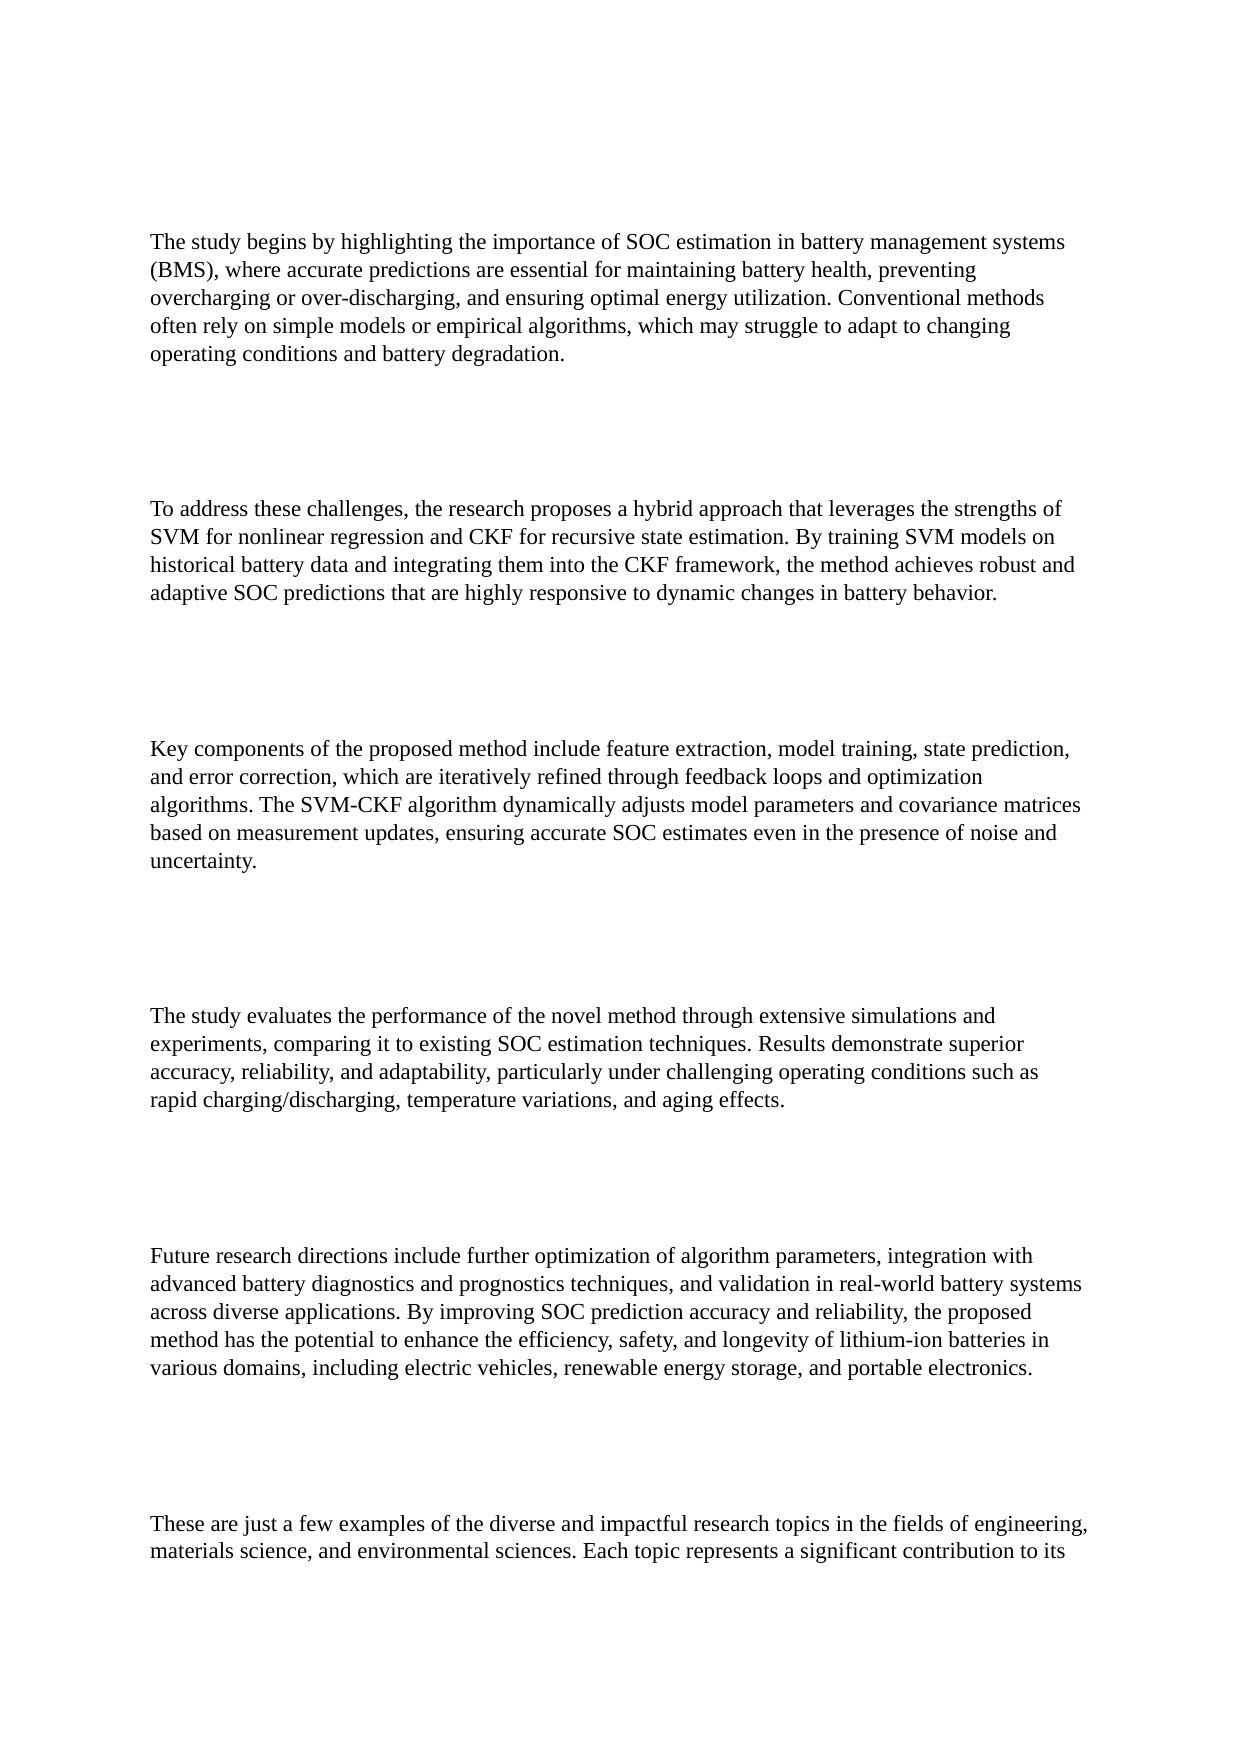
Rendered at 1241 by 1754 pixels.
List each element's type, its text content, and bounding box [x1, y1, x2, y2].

text To address these challenges, the research proposes a hybrid approach that leverages the strengths of SVM for nonlinear regression and CKF for recursive state estimation. By training SVM models on historical battery data and integrating them into the CKF framework, the method achieves robust and adaptive SOC predictions that are highly responsive to dynamic changes in battery behavior. [150, 495, 1090, 606]
text Future research directions include further optimization of algorithm parameters, integration with advanced battery diagnostics and prognostics techniques, and validation in real-world battery systems across diverse applications. By improving SOC prediction accuracy and reliability, the proposed method has the potential to enhance the efficiency, safety, and longevity of lithium-ion batteries in various domains, including electric vehicles, renewable energy storage, and portable electronics. [150, 1242, 1090, 1380]
text These are just a few examples of the diverse and impactful research topics in the fields of engineering, materials science, and environmental sciences. Each topic represents a significant contribution to its [150, 1509, 1090, 1564]
text The study evaluates the performance of the novel method through extensive simulations and experiments, comparing it to existing SOC estimation techniques. Results demonstrate superior accuracy, reliability, and adaptability, particularly under challenging operating conditions such as rapid charging/discharging, temperature variations, and aging effects. [150, 1002, 1090, 1113]
text The study begins by highlighting the importance of SOC estimation in battery management systems (BMS), where accurate predictions are essential for maintaining battery health, preventing overcharging or over-discharging, and ensuring optimal energy utilization. Conventional methods often rely on simple models or empirical algorithms, which may struggle to adapt to changing operating conditions and battery degradation. [150, 228, 1090, 366]
text Key components of the proposed method include feature extraction, model training, state prediction, and error correction, which are iteratively refined through feedback loops and optimization algorithms. The SVM-CKF algorithm dynamically adjusts model parameters and covariance matrices based on measurement updates, ensuring accurate SOC estimates even in the presence of noise and uncertainty. [150, 735, 1090, 873]
